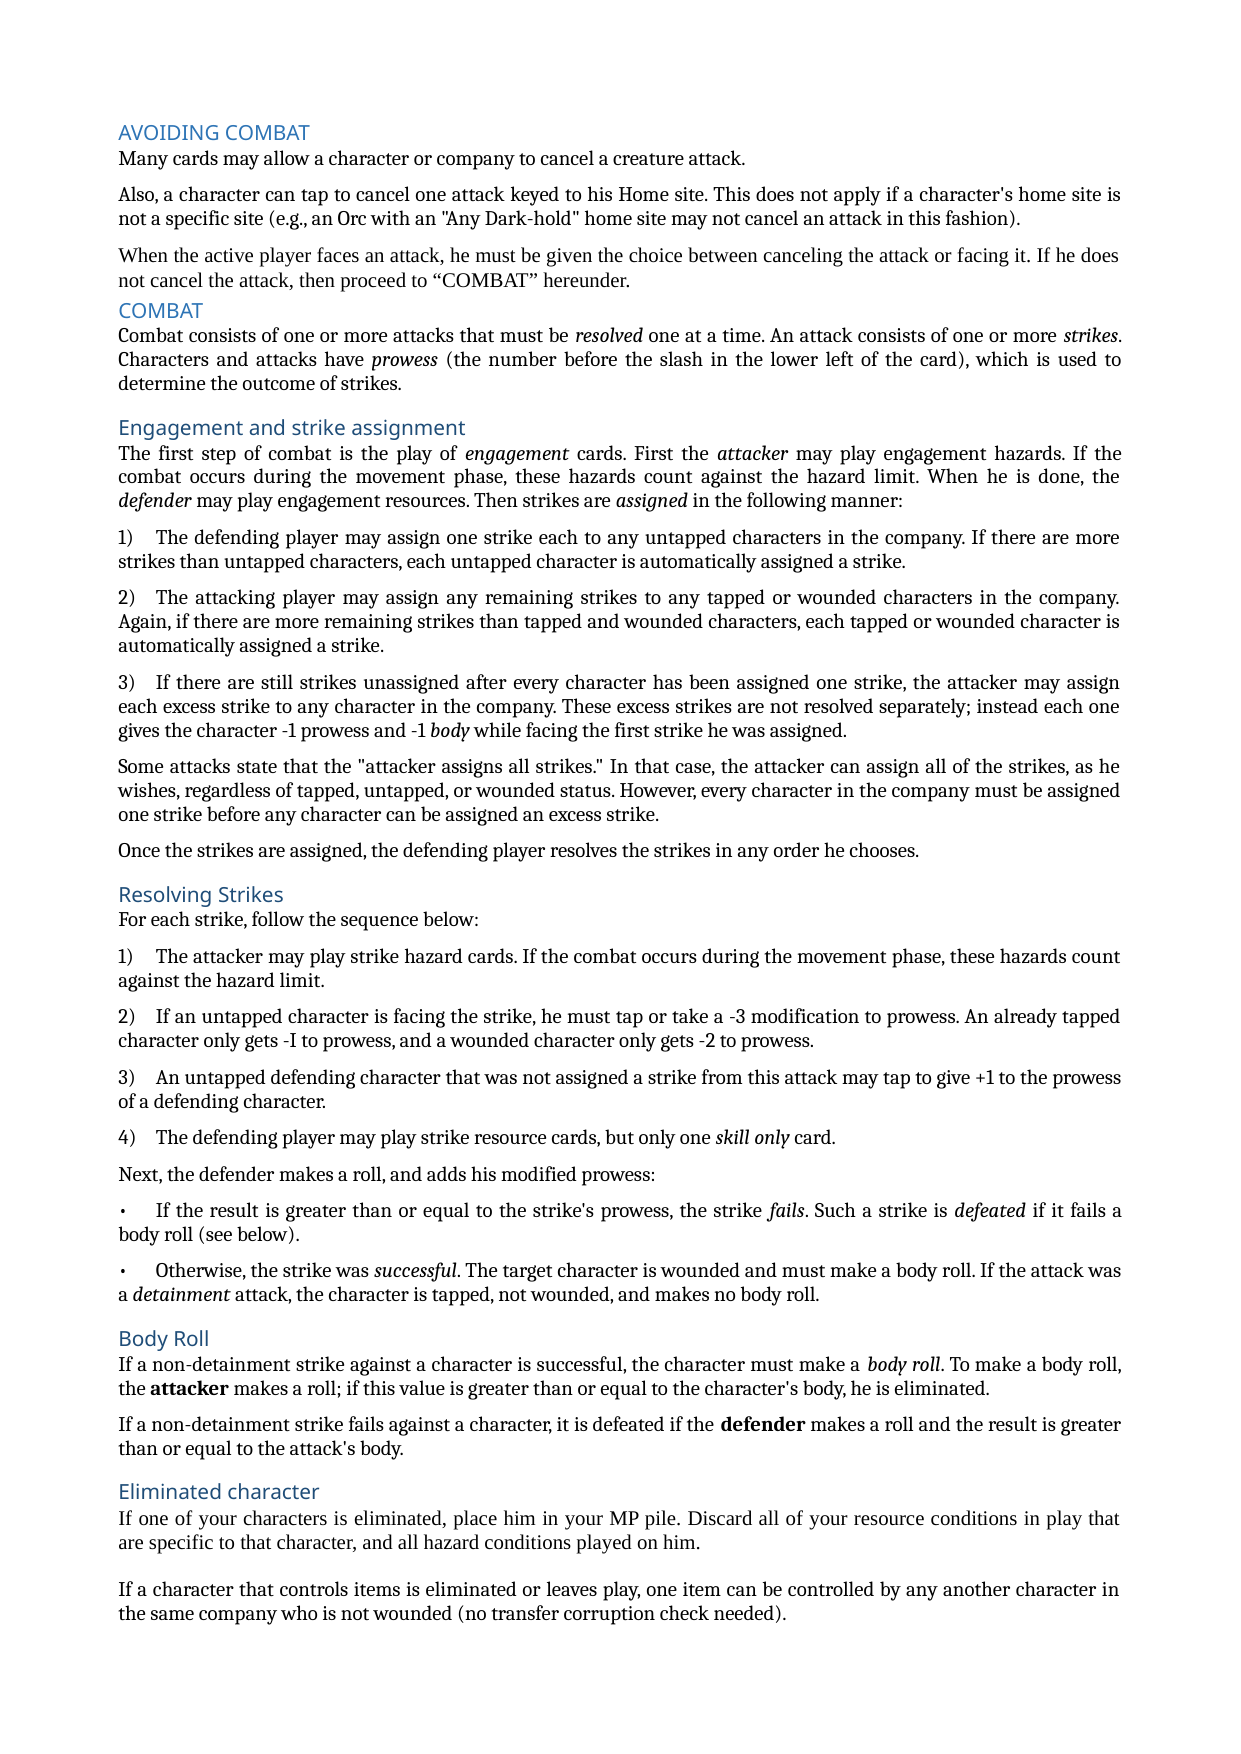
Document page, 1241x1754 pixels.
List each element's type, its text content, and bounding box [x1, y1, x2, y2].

text The first step of combat is the play of engagement cards. First the attacker may play engagement hazards. If the combat occurs during the movement phase, these hazards count against the hazard limit. When he is done, the defender may play engagement resources. Then strikes are assigned in the following manner: [118, 441, 1122, 513]
text 3) If there are still strikes unassigned after every character has been assigned one strike, the attacker may assign each excess strike to any character in the company. These excess strikes are not resolved separately; instead each one gives the character -1 prowess and -1 body while facing the first strike he was assigned. [118, 670, 1122, 742]
subtitle Eliminated character [118, 1477, 1122, 1506]
text If a character that controls items is eliminated or leaves play, one item can be controlled by any another character in the same company who is not wounded (no transfer corruption check needed). [118, 1578, 1122, 1626]
text Once the strikes are assigned, the defending player resolves the strikes in any order he chooses. [118, 839, 1122, 863]
text 1) The defending player may assign one strike each to any untapped characters in the company. If there are more strikes than untapped characters, each untapped character is automatically assigned a strike. [118, 526, 1122, 573]
text • Otherwise, the strike was successful. The target character is wounded and must make a body roll. If the attack was a detainment attack, the character is tapped, not wounded, and makes no body roll. [118, 1259, 1122, 1307]
text 2) If an untapped character is facing the strike, he must tap or take a -3 modification to prowess. An already tapped character only gets -I to prowess, and a wounded character only gets -2 to prowess. [118, 1005, 1122, 1053]
text 1) The attacker may play strike hazard cards. If the combat occurs during the movement phase, these hazards count against the hazard limit. [118, 944, 1122, 992]
text When the active player faces an attack, he must be given the choice between canceling the attack or facing it. If he does not cancel the attack, then proceed to “COMBAT” hereunder. [118, 243, 1122, 292]
text 2) The attacking player may assign any remaining strikes to any tapped or wounded characters in the company. Again, if there are more remaining strikes than tapped and wounded characters, each tapped or wounded character is automatically assigned a strike. [118, 586, 1122, 658]
subtitle AVOIDING COMBAT [118, 118, 1122, 147]
subtitle Resolving Strikes [118, 880, 1122, 908]
text If one of your characters is eliminated, place him in your MP pile. Discard all of your resource conditions in play that are specific to that character, and all hazard conditions played on him. [118, 1506, 1122, 1554]
subtitle Body Roll [118, 1324, 1122, 1352]
text If a non-detainment strike against a character is successful, the character must make a body roll. To make a body roll, the attacker makes a roll; if this value is greater than or equal to the character's body, he is eliminated. [118, 1352, 1122, 1400]
text If a non-detainment strike fails against a character, it is defeated if the defender makes a roll and the result is greater than or equal to the attack's body. [118, 1413, 1122, 1461]
text Many cards may allow a character or company to cancel a creature attack. [118, 147, 1122, 171]
subtitle Engagement and strike assignment [118, 413, 1122, 441]
text Next, the defender makes a roll, and adds his modified prowess: [118, 1162, 1122, 1186]
text Combat consists of one or more attacks that must be resolved one at a time. An attack consists of one or more strikes. Characters and attacks have prowess (the number before the slash in the lower left of the card), which is used to determine the outcome of strikes. [118, 324, 1122, 396]
text Some attacks state that the "attacker assigns all strikes." In that case, the attacker can assign all of the strikes, as he wishes, regardless of tapped, untapped, or wounded status. However, every character in the company must be assigned one strike before any character can be assigned an excess strike. [118, 755, 1122, 827]
text For each strike, follow the sequence below: [118, 908, 1122, 932]
text 4) The defending player may play strike resource cards, but only one skill only card. [118, 1126, 1122, 1150]
text Also, a character can tap to cancel one attack keyed to his Home site. This does not apply if a character's home site is not a specific site (e.g., an Orc with an "Any Dark-hold" home site may not cancel an attack in this fashion). [118, 183, 1122, 231]
text 3) An untapped defending character that was not assigned a strike from this attack may tap to give +1 to the prowess of a defending character. [118, 1065, 1122, 1113]
text • If the result is greater than or equal to the strike's prowess, the strike fails. Such a strike is defeated if it fails a body roll (see below). [118, 1199, 1122, 1247]
subtitle COMBAT [118, 296, 1122, 324]
